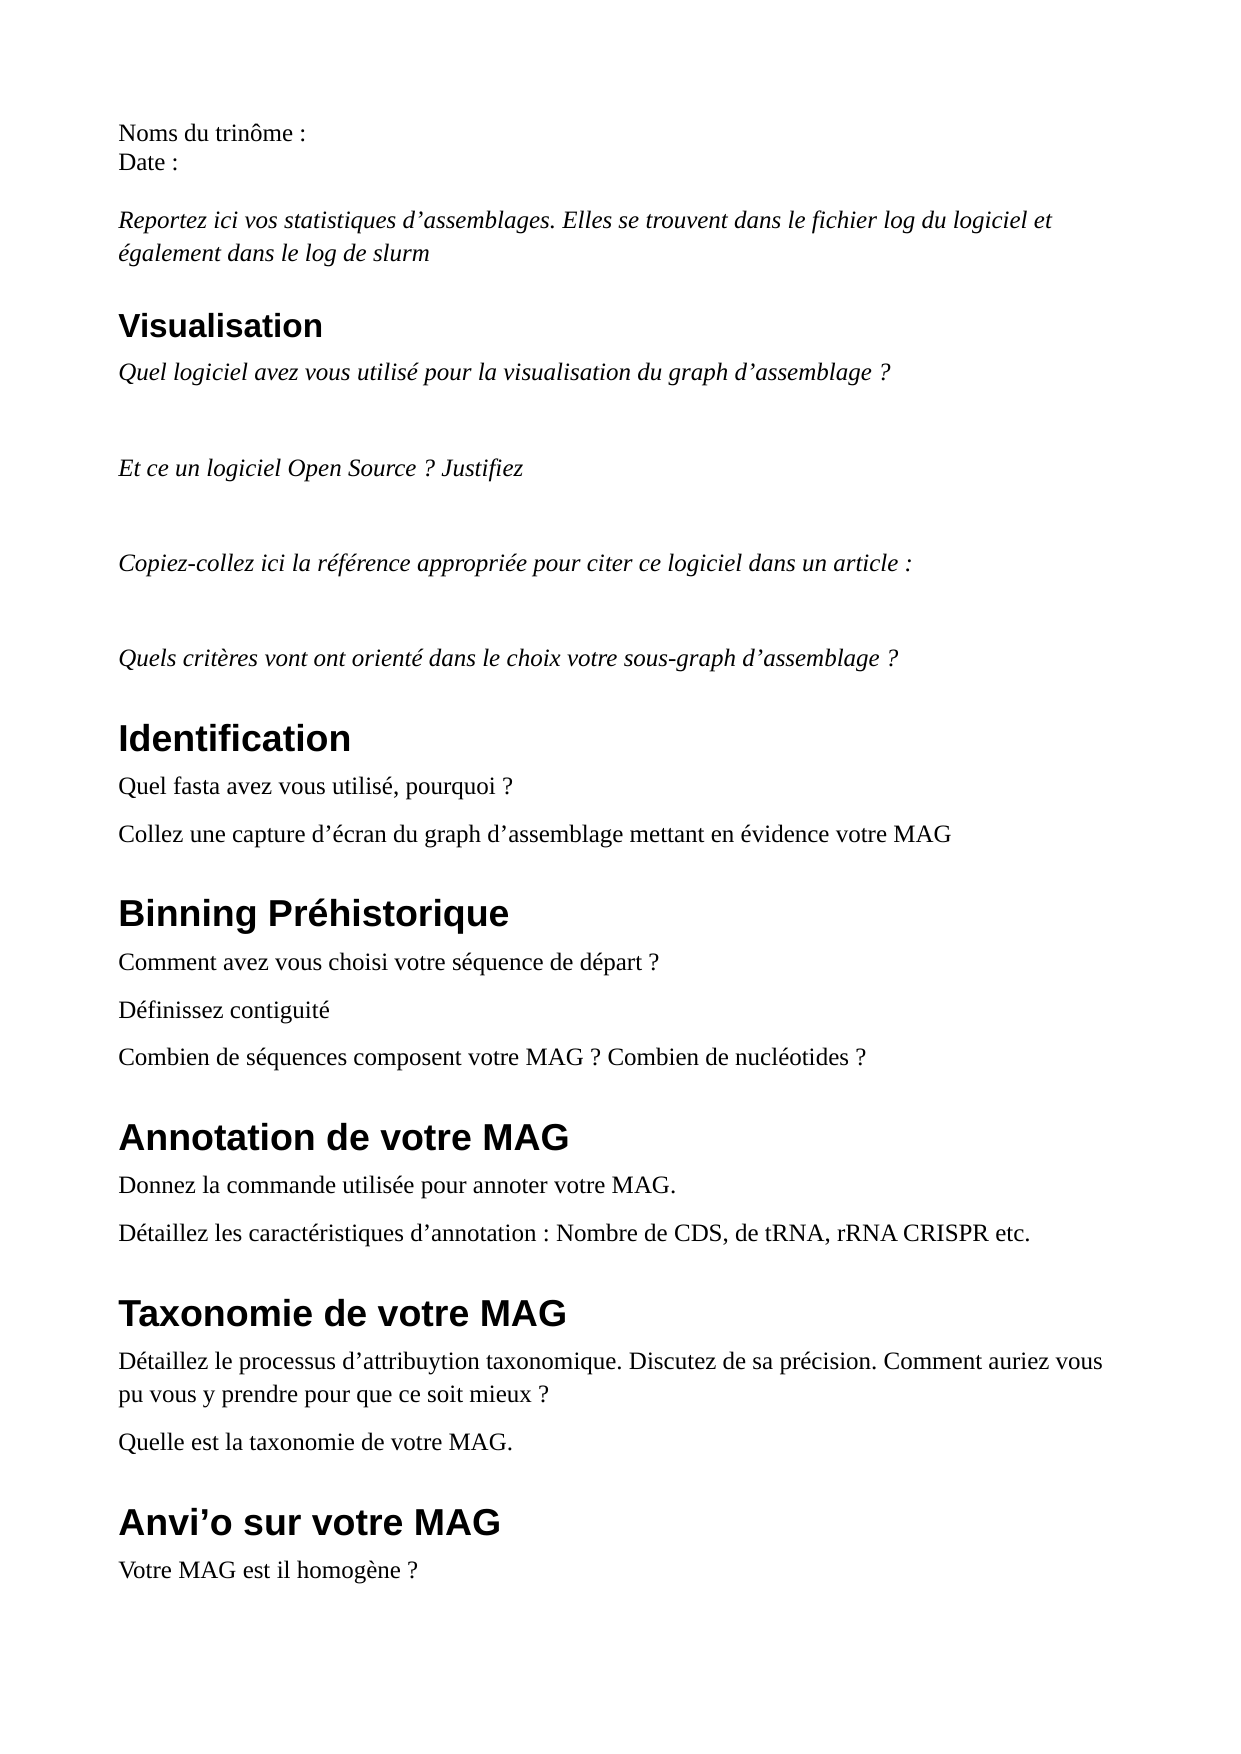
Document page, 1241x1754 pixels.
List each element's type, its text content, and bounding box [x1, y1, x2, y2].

text Combien de séquences composent votre MAG ? Combien de nucléotides ? [118, 1042, 1122, 1071]
text Quelle est la taxonomie de votre MAG. [118, 1427, 1122, 1456]
text Votre MAG est il homogène ? [118, 1555, 1122, 1584]
text Quel logiciel avez vous utilisé pour la visualisation du graph d’assemblage ? [118, 357, 1122, 386]
text Donnez la commande utilisée pour annoter votre MAG. [118, 1171, 1122, 1199]
subtitle Taxonomie de votre MAG [118, 1291, 1122, 1334]
subtitle Visualisation [118, 307, 1122, 345]
text Reportez ici vos statistiques d’assemblages. Elles se trouvent dans le fichier log du logiciel et également dans le log de slurm [118, 205, 1122, 267]
text Quels critères vont ont orienté dans le choix votre sous-graph d’assemblage ? [118, 643, 1122, 672]
subtitle Identification [118, 716, 1122, 759]
text Et ce un logiciel Open Source ? Justifiez [118, 453, 1122, 481]
text Détaillez les caractéristiques d’annotation : Nombre de CDS, de tRNA, rRNA CRISPR etc. [118, 1218, 1122, 1247]
subtitle Anvi’o sur votre MAG [118, 1500, 1122, 1543]
text Définissez contiguité [118, 995, 1122, 1023]
text Copiez-collez ici la référence appropriée pour citer ce logiciel dans un article : [118, 548, 1122, 577]
text Collez une capture d’écran du graph d’assemblage mettant en évidence votre MAG [118, 819, 1122, 848]
text Comment avez vous choisi votre séquence de départ ? [118, 947, 1122, 976]
subtitle Binning Préhistorique [118, 892, 1122, 935]
text Détaillez le processus d’attribuytion taxonomique. Discutez de sa précision. Comment auriez vous pu vous y prendre pour que ce soit mieux ? [118, 1346, 1122, 1408]
subtitle Annotation de votre MAG [118, 1115, 1122, 1158]
text Quel fasta avez vous utilisé, pourquoi ? [118, 771, 1122, 800]
